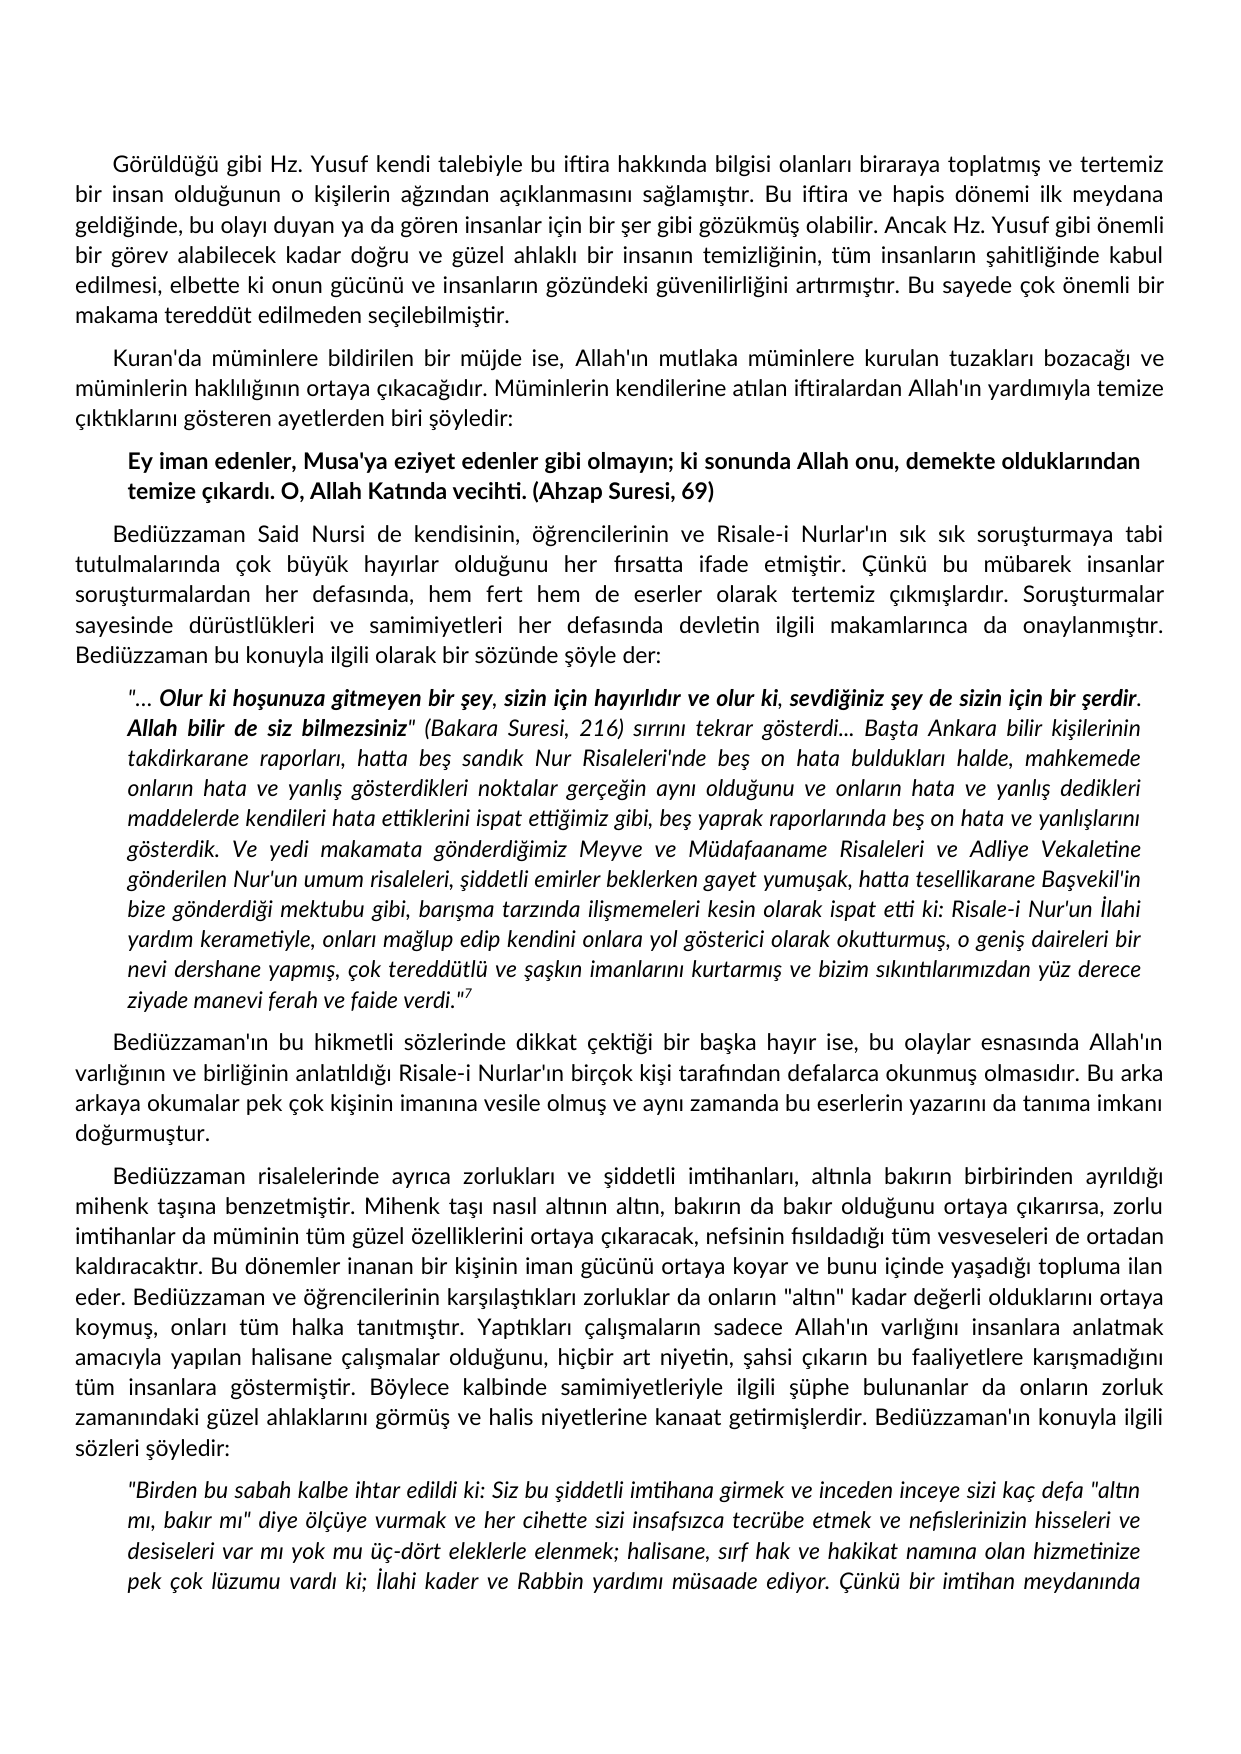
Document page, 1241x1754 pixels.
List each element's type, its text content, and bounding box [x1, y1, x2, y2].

text "Birden bu sabah kalbe ihtar edildi ki: Siz bu şiddetli imtihana girmek ve inceden inceye sizi kaç defa "altın mı, bakır mı" diye ölçüye vurmak ve her cihette sizi insafsızca tecrübe etmek ve nefislerinizin hisseleri ve desiseleri var mı yok mu üç-dört eleklerle elenmek; halisane, sırf hak ve hakikat namına olan hizmetinize pek çok lüzumu vardı ki; İlahi kader ve Rabbin yardımı müsaade ediyor. Çünkü bir imtihan meydanında [127, 1476, 1143, 1594]
text Bediüzzaman Said Nursi de kendisinin, öğrencilerinin ve Risale-i Nurlar'ın sık sık soruşturmaya tabi tutulmalarında çok büyük hayırlar olduğunu her fırsatta ifade etmiştir. Çünkü bu mübarek insanlar soruşturmalardan her defasında, hem fert hem de eserler olarak tertemiz çıkmışlardır. Soruşturmalar sayesinde dürüstlükleri ve samimiyetleri her defasında devletin ilgili makamlarınca da onaylanmıştır. Bediüzzaman bu konuyla ilgili olarak bir sözünde şöyle der: [75, 520, 1165, 668]
text Görüldüğü gibi Hz. Yusuf kendi talebiyle bu iftira hakkında bilgisi olanları biraraya toplatmış ve tertemiz bir insan olduğunun o kişilerin ağzından açıklanmasını sağlamıştır. Bu iftira ve hapis dönemi ilk meydana geldiğinde, bu olayı duyan ya da gören insanlar için bir şer gibi gözükmüş olabilir. Ancak Hz. Yusuf gibi önemli bir görev alabilecek kadar doğru ve güzel ahlaklı bir insanın temizliğinin, tüm insanların şahitliğinde kabul edilmesi, elbette ki onun gücünü ve insanların gözündeki güvenilirliğini artırmıştır. Bu sayede çok önemli bir makama tereddüt edilmeden seçilebilmiştir. [75, 150, 1165, 328]
text Ey iman edenler, Musa'ya eziyet edenler gibi olmayın; ki sonunda Allah onu, demekte olduklarından temize çıkardı. O, Allah Katında vecihti. (Ahzap Suresi, 69) [127, 447, 1143, 504]
text "… Olur ki hoşunuza gitmeyen bir şey, sizin için hayırlıdır ve olur ki, sevdiğiniz şey de sizin için bir şerdir. Allah bilir de siz bilmezsiniz" (Bakara Suresi, 216) sırrını tekrar gösterdi... Başta Ankara bilir kişilerinin takdirkarane raporları, hatta beş sandık Nur Risaleleri'nde beş on hata buldukları halde, mahkemede onların hata ve yanlış gösterdikleri noktalar gerçeğin aynı olduğunu ve onların hata ve yanlış dedikleri maddelerde kendileri hata ettiklerini ispat ettiğimiz gibi, beş yaprak raporlarında beş on hata ve yanlışlarını gösterdik. Ve yedi makamata gönderdiğimiz Meyve ve Müdafaaname Risaleleri ve Adliye Vekaletine gönderilen Nur'un umum risaleleri, şiddetli emirler beklerken gayet yumuşak, hatta tesellikarane Başvekil'in bize gönderdiği mektubu gibi, barışma tarzında ilişmemeleri kesin olarak ispat etti ki: Risale-i Nur'un İlahi yardım kerametiyle, onları mağlup edip kendini onlara yol gösterici olarak okutturmuş, o geniş daireleri bir nevi dershane yapmış, çok tereddütlü ve şaşkın imanlarını kurtarmış ve bizim sıkıntılarımızdan yüz derece ziyade manevi ferah ve faide verdi."7 [127, 683, 1143, 1013]
text Bediüzzaman'ın bu hikmetli sözlerinde dikkat çektiği bir başka hayır ise, bu olaylar esnasında Allah'ın varlığının ve birliğinin anlatıldığı Risale-i Nurlar'ın birçok kişi tarafından defalarca okunmuş olmasıdır. Bu arka arkaya okumalar pek çok kişinin imanına vesile olmuş ve aynı zamanda bu eserlerin yazarını da tanıma imkanı doğurmuştur. [75, 1028, 1165, 1146]
text Kuran'da müminlere bildirilen bir müjde ise, Allah'ın mutlaka müminlere kurulan tuzakları bozacağı ve müminlerin haklılığının ortaya çıkacağıdır. Müminlerin kendilerine atılan iftiralardan Allah'ın yardımıyla temize çıktıklarını gösteren ayetlerden biri şöyledir: [75, 344, 1165, 432]
text Bediüzzaman risalelerinde ayrıca zorlukları ve şiddetli imtihanları, altınla bakırın birbirinden ayrıldığı mihenk taşına benzetmiştir. Mihenk taşı nasıl altının altın, bakırın da bakır olduğunu ortaya çıkarırsa, zorlu imtihanlar da müminin tüm güzel özelliklerini ortaya çıkaracak, nefsinin fısıldadığı tüm vesveseleri de ortadan kaldıracaktır. Bu dönemler inanan bir kişinin iman gücünü ortaya koyar ve bunu içinde yaşadığı topluma ilan eder. Bediüzzaman ve öğrencilerinin karşılaştıkları zorluklar da onların "altın" kadar değerli olduklarını ortaya koymuş, onları tüm halka tanıtmıştır. Yaptıkları çalışmaların sadece Allah'ın varlığını insanlara anlatmak amacıyla yapılan halisane çalışmalar olduğunu, hiçbir art niyetin, şahsi çıkarın bu faaliyetlere karışmadığını tüm insanlara göstermiştir. Böylece kalbinde samimiyetleriyle ilgili şüphe bulunanlar da onların zorluk zamanındaki güzel ahlaklarını görmüş ve halis niyetlerine kanaat getirmişlerdir. Bediüzzaman'ın konuyla ilgili sözleri şöyledir: [75, 1161, 1165, 1461]
